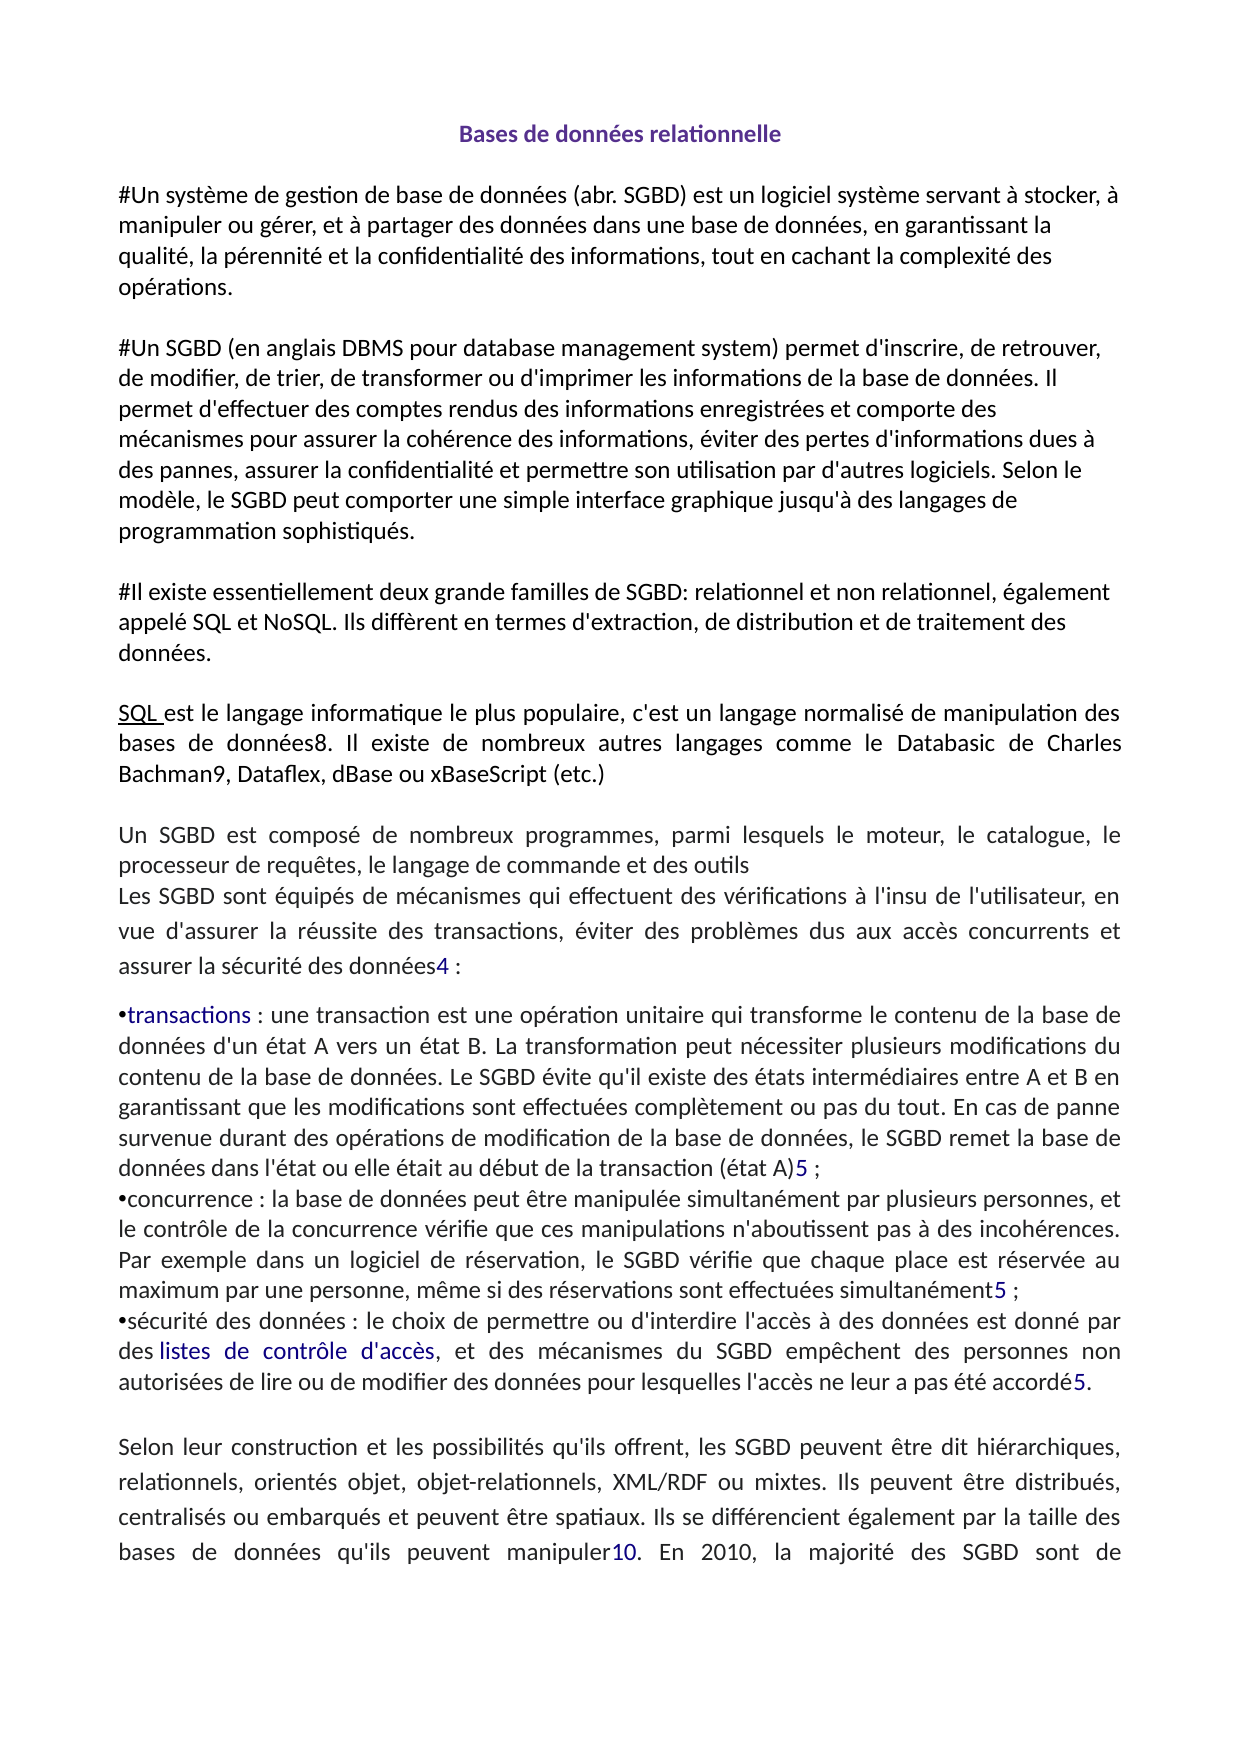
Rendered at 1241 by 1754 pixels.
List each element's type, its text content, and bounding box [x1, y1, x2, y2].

text #Un SGBD (en anglais DBMS pour database management system) permet d'inscrire, de retrouver, de modifier, de trier, de transformer ou d'imprimer les informations de la base de données. Il permet d'effectuer des comptes rendus des informations enregistrées et comporte des mécanismes pour assurer la cohérence des informations, éviter des pertes d'informations dues à des pannes, assurer la confidentialité et permettre son utilisation par d'autres logiciels. Selon le modèle, le SGBD peut comporter une simple interface graphique jusqu'à des langages de programmation sophistiqués. [118, 332, 1122, 545]
text Les SGBD sont équipés de mécanismes qui effectuent des vérifications à l'insu de l'utilisateur, en vue d'assurer la réussite des transactions, éviter des problèmes dus aux accès concurrents et assurer la sécurité des données4 : [118, 880, 1122, 981]
text SQL est le langage informatique le plus populaire, c'est un langage normalisé de manipulation des bases de données8. Il existe de nombreux autres langages comme le Databasic de Charles Bachman9, Dataflex, dBase ou xBaseScript (etc.) [118, 697, 1122, 788]
text Bases de données relationnelle [118, 118, 1122, 149]
text Un SGBD est composé de nombreux programmes, parmi lesquels le moteur, le catalogue, le processeur de requêtes, le langage de commande et des outils [118, 819, 1122, 880]
list sécurité des données : le choix de permettre ou d'interdire l'accès à des données est donné par des listes de contrôle d'accès, et des mécanismes du SGBD empêchent des personnes non autorisées de lire ou de modifier des données pour lesquelles l'accès ne leur a pas été accordé5. [118, 1305, 1122, 1396]
text #Il existe essentiellement deux grande familles de SGBD: relationnel et non relationnel, également appelé SQL et NoSQL. Ils diffèrent en termes d'extraction, de distribution et de traitement des données. [118, 576, 1122, 667]
text Selon leur construction et les possibilités qu'ils offrent, les SGBD peuvent être dit hiérarchiques, relationnels, orientés objet, objet-relationnels, XML/RDF ou mixtes. Ils peuvent être distribués, centralisés ou embarqués et peuvent être spatiaux. Ils se différencient également par la taille des bases de données qu'ils peuvent manipuler10. En 2010, la majorité des SGBD sont de [118, 1396, 1122, 1567]
list transactions : une transaction est une opération unitaire qui transforme le contenu de la base de données d'un état A vers un état B. La transformation peut nécessiter plusieurs modifications du contenu de la base de données. Le SGBD évite qu'il existe des états intermédiaires entre A et B en garantissant que les modifications sont effectuées complètement ou pas du tout. En cas de panne survenue durant des opérations de modification de la base de données, le SGBD remet la base de données dans l'état ou elle était au début de la transaction (état A)5 ; [118, 1000, 1122, 1183]
text #Un système de gestion de base de données (abr. SGBD) est un logiciel système servant à stocker, à manipuler ou gérer, et à partager des données dans une base de données, en garantissant la qualité, la pérennité et la confidentialité des informations, tout en cachant la complexité des opérations. [118, 179, 1122, 301]
list concurrence : la base de données peut être manipulée simultanément par plusieurs personnes, et le contrôle de la concurrence vérifie que ces manipulations n'aboutissent pas à des incohérences. Par exemple dans un logiciel de réservation, le SGBD vérifie que chaque place est réservée au maximum par une personne, même si des réservations sont effectuées simultanément5 ; [118, 1183, 1122, 1305]
